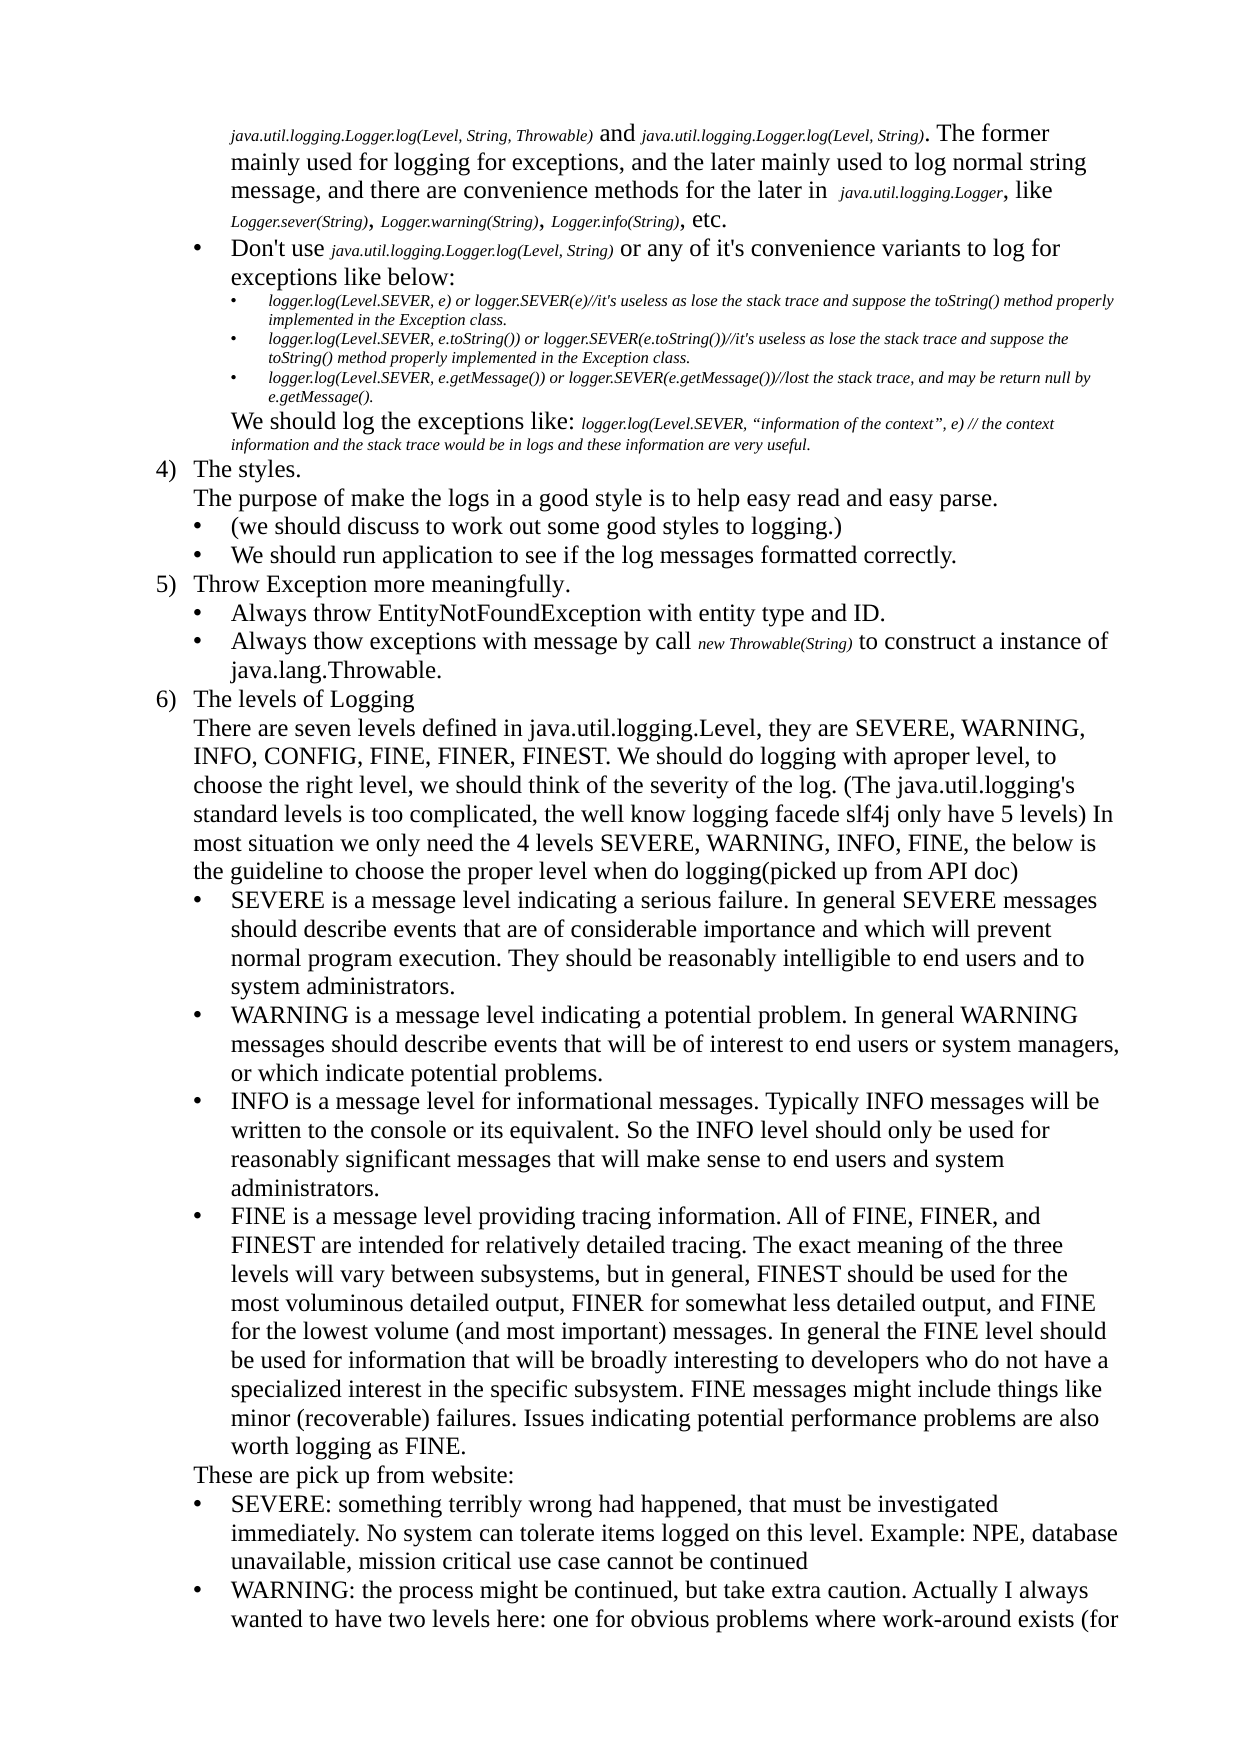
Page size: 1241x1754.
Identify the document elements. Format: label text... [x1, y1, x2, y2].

list FINE is a message level providing tracing information. All of FINE, FINER, and FINEST are intended for relatively detailed tracing. The exact meaning of the three levels will vary between subsystems, but in general, FINEST should be used for the most voluminous detailed output, FINER for somewhat less detailed output, and FINE for the lowest volume (and most important) messages. In general the FINE level should be used for information that will be broadly interesting to developers who do not have a specialized interest in the specific subsystem. FINE messages might include things like minor (recoverable) failures. Issues indicating potential performance problems are also worth logging as FINE. [193, 1201, 1122, 1460]
list We should run application to see if the log messages formatted correctly. [193, 540, 1122, 569]
list logger.log(Level.SEVER, e.getMessage()) or logger.SEVER(e.getMessage())//lost the stack trace, and may be return null by e.getMessage(). [231, 367, 1122, 406]
list The styles. [156, 454, 1122, 483]
list (we should discuss to work out some good styles to logging.) [193, 511, 1122, 540]
list The levels of Logging [156, 684, 1122, 713]
list We should log the exceptions like: logger.log(Level.SEVER, “information of the context”, e) // the context information and the stack trace would be in logs and these information are very useful. [193, 406, 1122, 454]
list These are pick up from website: [156, 1460, 1122, 1489]
list logger.log(Level.SEVER, e) or logger.SEVER(e)//it's useless as lose the stack trace and suppose the toString() method properly implemented in the Exception class. [231, 291, 1122, 329]
list INFO is a message level for informational messages. Typically INFO messages will be written to the console or its equivalent. So the INFO level should only be used for reasonably significant messages that will make sense to end users and system administrators. [193, 1086, 1122, 1201]
list SEVERE: something terribly wrong had happened, that must be investigated immediately. No system can tolerate items logged on this level. Example: NPE, database unavailable, mission critical use case cannot be continued [193, 1489, 1122, 1575]
list Throw Exception more meaningfully. [156, 569, 1122, 598]
list Don't use java.util.logging.Logger.log(Level, String) or any of it's convenience variants to log for exceptions like below: [193, 233, 1122, 291]
list There are seven levels defined in java.util.logging.Level, they are SEVERE, WARNING, INFO, CONFIG, FINE, FINER, FINEST. We should do logging with aproper level, to choose the right level, we should think of the severity of the log. (The java.util.logging's standard levels is too complicated, the well know logging facede slf4j only have 5 levels) In most situation we only need the 4 levels SEVERE, WARNING, INFO, FINE, the below is the guideline to choose the proper level when do logging(picked up from API doc) [156, 713, 1122, 885]
list Always throw EntityNotFoundException with entity type and ID. [193, 598, 1122, 626]
list WARNING: the process might be continued, but take extra caution. Actually I always wanted to have two levels here: one for obvious problems where work-around exists (for [193, 1575, 1122, 1633]
list The purpose of make the logs in a good style is to help easy read and easy parse. [156, 483, 1122, 511]
list WARNING is a message level indicating a potential problem. In general WARNING messages should describe events that will be of interest to end users or system managers, or which indicate potential problems. [193, 1000, 1122, 1086]
list java.util.logging.Logger.log(Level, String, Throwable) and java.util.logging.Logger.log(Level, String). The former mainly used for logging for exceptions, and the later mainly used to log normal string message, and there are convenience methods for the later in java.util.logging.Logger, like Logger.sever(String), Logger.warning(String), Logger.info(String), etc. [193, 118, 1122, 233]
list Always thow exceptions with message by call new Throwable(String) to construct a instance of java.lang.Throwable. [193, 626, 1122, 684]
list SEVERE is a message level indicating a serious failure. In general SEVERE messages should describe events that are of considerable importance and which will prevent normal program execution. They should be reasonably intelligible to end users and to system administrators. [193, 885, 1122, 1000]
list logger.log(Level.SEVER, e.toString()) or logger.SEVER(e.toString())//it's useless as lose the stack trace and suppose the toString() method properly implemented in the Exception class. [231, 329, 1122, 367]
